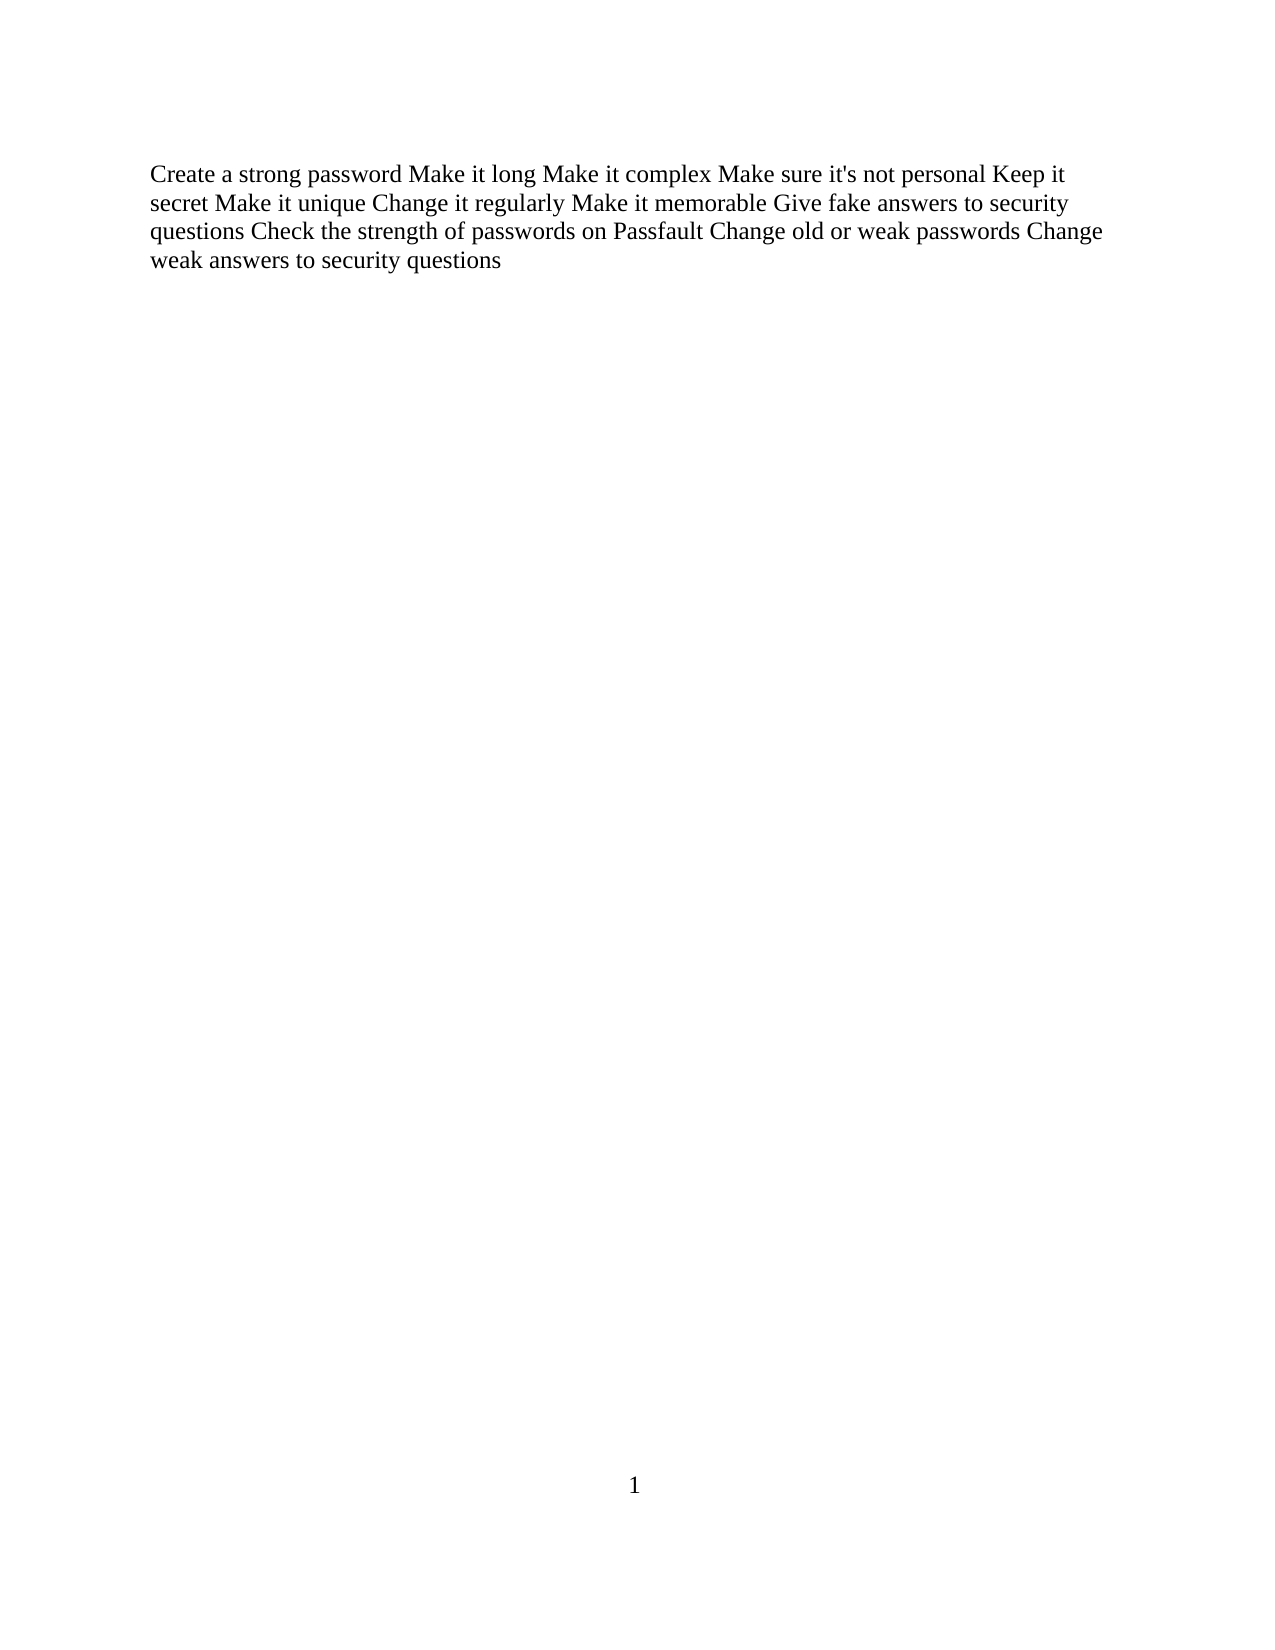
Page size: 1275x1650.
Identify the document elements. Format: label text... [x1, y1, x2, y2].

text Create a strong password Make it long Make it complex Make sure it's not personal Keep it secret Make it unique Change it regularly Make it memorable Give fake answers to security questions Check the strength of passwords on Passfault Change old or weak passwords Change weak answers to security questions [150, 159, 1125, 274]
